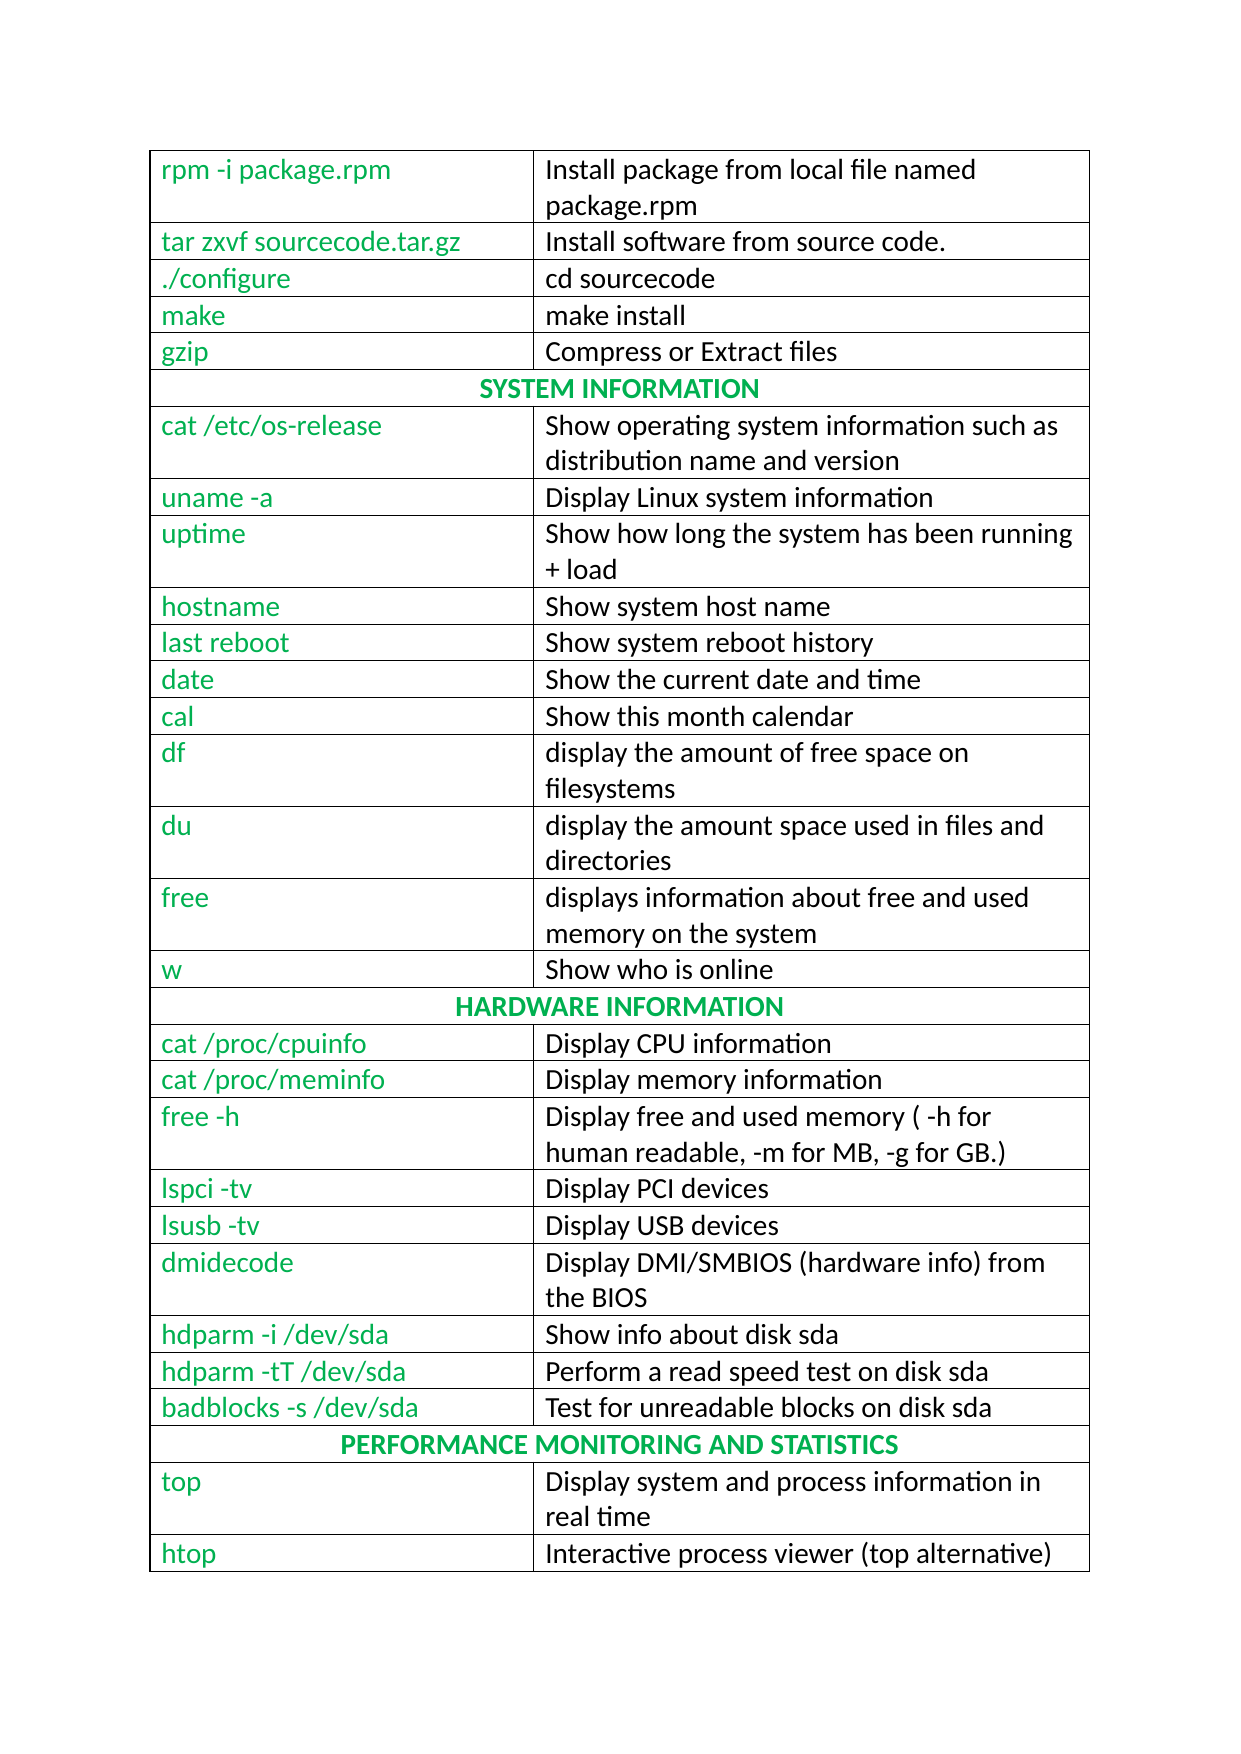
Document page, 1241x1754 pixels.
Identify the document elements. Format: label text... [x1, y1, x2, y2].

table_cell Install package from local file named package.rpm [534, 151, 1089, 222]
table_cell PERFORMANCE MONITORING AND STATISTICS [151, 1426, 1089, 1462]
table_cell cal [151, 698, 533, 733]
table_cell make install [534, 297, 1089, 332]
table_cell Test for unreadable blocks on disk sda [534, 1389, 1089, 1425]
table_cell cat /etc/os-release [151, 407, 533, 478]
table_cell Display system and process information in real time [534, 1463, 1089, 1534]
table_cell Show info about disk sda [534, 1316, 1089, 1352]
table_cell displays information about free and used memory on the system [534, 879, 1089, 950]
table_cell free [151, 879, 533, 950]
table_cell Show system reboot history [534, 625, 1089, 660]
table_cell display the amount of free space on filesystems [534, 735, 1089, 806]
table_cell date [151, 661, 533, 697]
table_cell hdparm -i /dev/sda [151, 1316, 533, 1352]
table_cell Display DMI/SMBIOS (hardware info) from the BIOS [534, 1244, 1089, 1315]
table_cell Interactive process viewer (top alternative) [534, 1535, 1089, 1571]
table_cell uptime [151, 516, 533, 587]
table_cell gzip [151, 333, 533, 369]
table_cell Show operating system information such as distribution name and version [534, 407, 1089, 478]
table_cell cat /proc/meminfo [151, 1061, 533, 1097]
table_cell uname -a [151, 479, 533, 514]
table_cell Install software from source code. [534, 223, 1089, 259]
table_cell tar zxvf sourcecode.tar.gz [151, 223, 533, 259]
table_cell cd sourcecode [534, 260, 1089, 296]
table_cell Show how long the system has been running + load [534, 516, 1089, 587]
table_cell Show the current date and time [534, 661, 1089, 697]
table_cell w [151, 951, 533, 987]
table_cell Display Linux system information [534, 479, 1089, 514]
table_cell hostname [151, 588, 533, 623]
table_cell badblocks -s /dev/sda [151, 1389, 533, 1425]
table_cell Display memory information [534, 1061, 1089, 1097]
table_cell du [151, 807, 533, 878]
table_cell Show system host name [534, 588, 1089, 623]
table_cell display the amount space used in files and directories [534, 807, 1089, 878]
table_cell cat /proc/cpuinfo [151, 1025, 533, 1060]
table_cell make [151, 297, 533, 332]
table_cell Display PCI devices [534, 1170, 1089, 1206]
table_cell Display CPU information [534, 1025, 1089, 1060]
table_cell Show this month calendar [534, 698, 1089, 733]
table_cell lspci -tv [151, 1170, 533, 1206]
table_cell Display free and used memory ( -h for human readable, -m for MB, -g for GB.) [534, 1098, 1089, 1169]
table_cell SYSTEM INFORMATION [151, 370, 1089, 406]
table_cell HARDWARE INFORMATION [151, 988, 1089, 1024]
table_cell free -h [151, 1098, 533, 1169]
table_cell lsusb -tv [151, 1207, 533, 1243]
table_cell htop [151, 1535, 533, 1571]
table_cell Compress or Extract files [534, 333, 1089, 369]
table_cell df [151, 735, 533, 806]
table_cell hdparm -tT /dev/sda [151, 1353, 533, 1388]
table_cell last reboot [151, 625, 533, 660]
table_cell Display USB devices [534, 1207, 1089, 1243]
table_cell ./configure [151, 260, 533, 296]
table_cell top [151, 1463, 533, 1534]
table_cell Perform a read speed test on disk sda [534, 1353, 1089, 1388]
table_cell Show who is online [534, 951, 1089, 987]
table_cell dmidecode [151, 1244, 533, 1315]
table_cell rpm -i package.rpm [151, 151, 533, 222]
